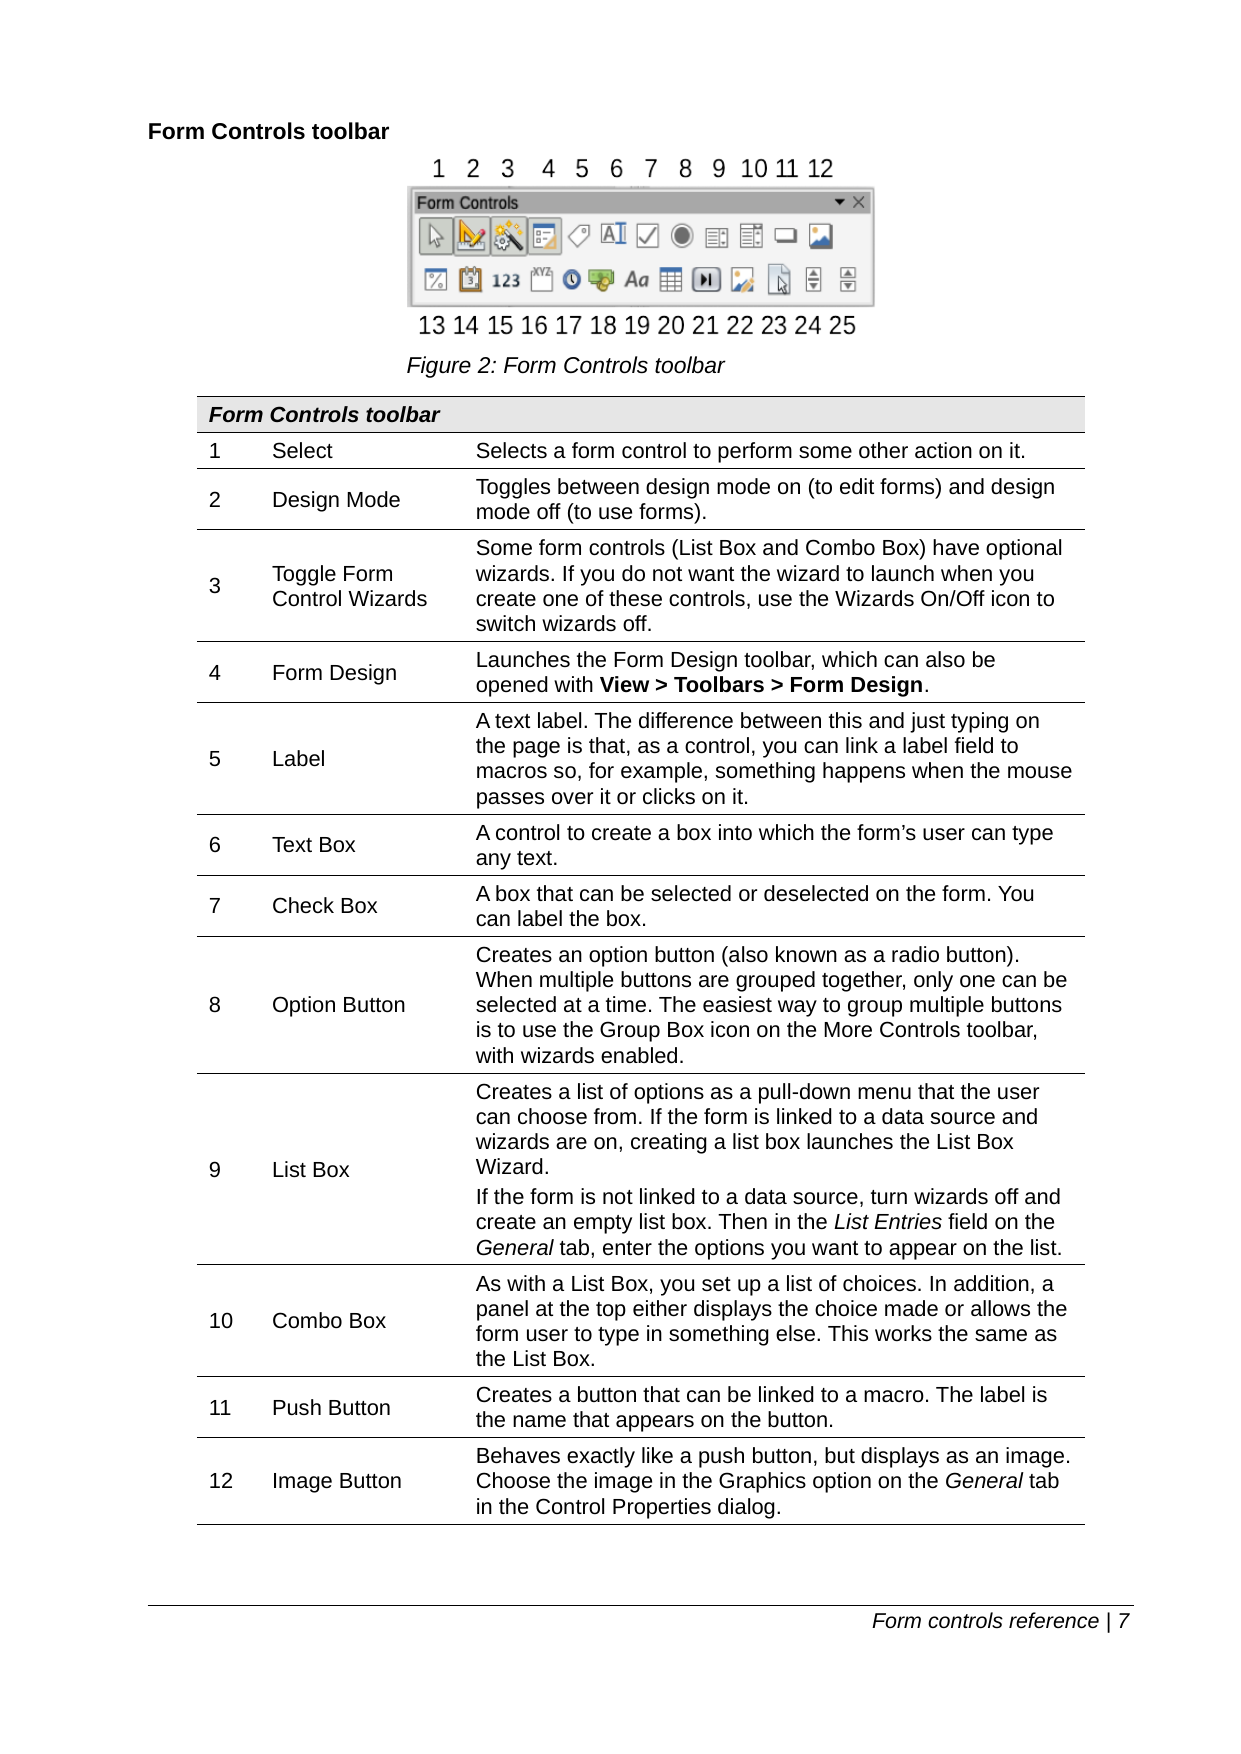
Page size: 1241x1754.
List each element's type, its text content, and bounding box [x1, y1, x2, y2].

table_cell A control to create a box into which the form’s user can type any text. [464, 815, 1085, 874]
table_cell 3 [197, 530, 260, 641]
table_cell Creates a list of options as a pull-down menu that the user can choose from. If the form is linked to a data source and wizards are on, creating a list box launches the List Box Wizard. If the form is not linked to a data source, turn wizards off and create an empty list box. Then in the List Entries field on the General tab, enter the options you want to appear on the list. [464, 1074, 1085, 1264]
table_cell 5 [197, 703, 260, 813]
table_cell Behaves exactly like a push button, but displays as an image. Choose the image in the Graphics option on the General tab in the Control Properties dialog. [464, 1438, 1085, 1523]
table_cell 4 [197, 642, 260, 702]
table_cell Option Button [260, 937, 464, 1072]
table_cell 11 [197, 1377, 260, 1437]
table_cell Select [260, 433, 464, 468]
table_cell 1 [197, 433, 260, 468]
table_cell 10 [197, 1265, 260, 1376]
table_cell List Box [260, 1074, 464, 1264]
table_cell 8 [197, 937, 260, 1072]
table_cell Selects a form control to perform some other action on it. [464, 433, 1085, 468]
table_cell Combo Box [260, 1265, 464, 1376]
table_cell Toggle Form Control Wizards [260, 530, 464, 641]
text Form Controls toolbar [148, 118, 1134, 144]
table_cell A text label. The difference between this and just typing on the page is that, as a control, you can link a label field to macros so, for example, something happens when the mouse passes over it or clicks on it. [464, 703, 1085, 813]
table_cell 12 [197, 1438, 260, 1523]
table_cell Text Box [260, 815, 464, 874]
table_header Form Controls toolbar [197, 397, 464, 432]
table_cell Creates an option button (also known as a radio button). When multiple buttons are grouped together, only one can be selected at a time. The easiest way to group multiple buttons is to use the Group Box icon on the More Controls toolbar, with wizards enabled. [464, 937, 1085, 1072]
table_cell Launches the Form Design toolbar, which can also be opened with View > Toolbars > Form Design. [464, 642, 1085, 702]
picture [406, 157, 876, 335]
table_cell 6 [197, 815, 260, 874]
table_cell Creates a button that can be linked to a macro. The label is the name that appears on the button. [464, 1377, 1085, 1437]
table_cell As with a List Box, you set up a list of choices. In addition, a panel at the top either displays the choice made or allows the form user to type in something else. This works the same as the List Box. [464, 1265, 1085, 1376]
table_cell Design Mode [260, 469, 464, 529]
table_cell Form Design [260, 642, 464, 702]
table_cell Check Box [260, 876, 464, 936]
text Figure 2: Form Controls toolbar [406, 352, 875, 378]
table_cell 9 [197, 1074, 260, 1264]
table_cell Image Button [260, 1438, 464, 1523]
table_header [464, 397, 1085, 432]
table_cell 7 [197, 876, 260, 936]
table_cell Label [260, 703, 464, 813]
table_cell Push Button [260, 1377, 464, 1437]
table_cell 2 [197, 469, 260, 529]
table_cell Toggles between design mode on (to edit forms) and design mode off (to use forms). [464, 469, 1085, 529]
table_cell Some form controls (List Box and Combo Box) have optional wizards. If you do not want the wizard to launch when you create one of these controls, use the Wizards On/Off icon to switch wizards off. [464, 530, 1085, 641]
table_cell A box that can be selected or deselected on the form. You can label the box. [464, 876, 1085, 936]
